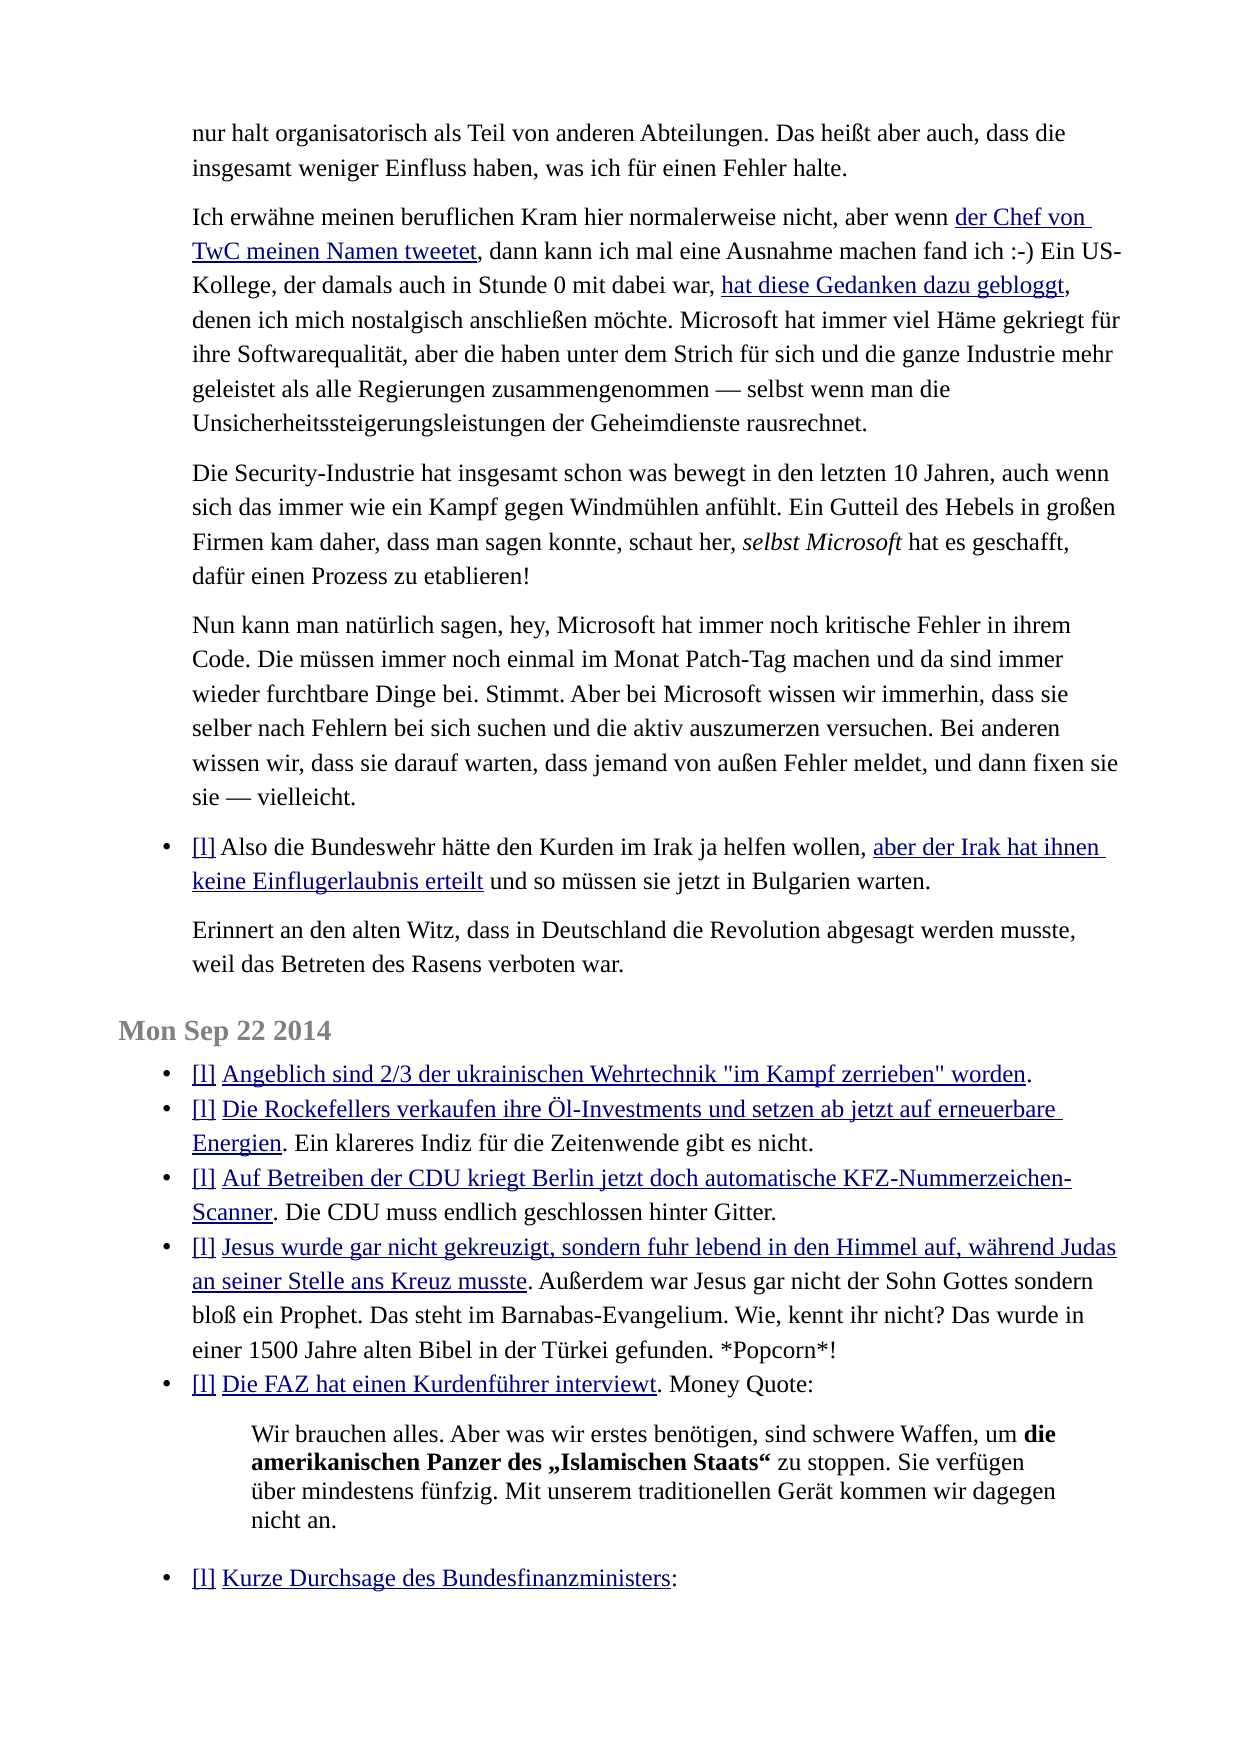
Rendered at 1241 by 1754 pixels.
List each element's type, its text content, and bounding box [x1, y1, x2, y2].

list Erinnert an den alten Witz, dass in Deutschland die Revolution abgesagt werden musste, weil das Betreten des Rasens verboten war. [162, 915, 1122, 978]
list Nun kann man natürlich sagen, hey, Microsoft hat immer noch kritische Fehler in ihrem Code. Die müssen immer noch einmal im Monat Patch-Tag machen und da sind immer wieder furchtbare Dinge bei. Stimmt. Aber bei Microsoft wissen wir immerhin, dass sie selber nach Fehlern bei sich suchen und die aktiv auszumerzen versuchen. Bei anderen wissen wir, dass sie darauf warten, dass jemand von außen Fehler meldet, und dann fixen sie sie — vielleicht. [162, 610, 1122, 811]
list [l] Die Rockefellers verkaufen ihre Öl-Investments und setzen ab jetzt auf erneuerbare Energien. Ein klareres Indiz für die Zeitenwende gibt es nicht. [162, 1094, 1122, 1157]
list [l] Auf Betreiben der CDU kriegt Berlin jetzt doch automatische KFZ-Nummerzeichen-Scanner. Die CDU muss endlich geschlossen hinter Gitter. [162, 1163, 1122, 1226]
list Wir brauchen alles. Aber was wir erstes benötigen, sind schwere Waffen, um die amerikanischen Panzer des „Islamischen Staats“ zu stoppen. Sie verfügen über mindestens fünfzig. Mit unserem traditionellen Gerät kommen wir dagegen nicht an. [221, 1419, 1063, 1534]
list nur halt organisatorisch als Teil von anderen Abteilungen. Das heißt aber auch, dass die insgesamt weniger Einfluss haben, was ich für einen Fehler halte. [162, 118, 1122, 181]
list [l] Kurze Durchsage des Bundesfinanzministers: [162, 1563, 1122, 1592]
list [l] Jesus wurde gar nicht gekreuzigt, sondern fuhr lebend in den Himmel auf, während Judas an seiner Stelle ans Kreuz musste. Außerdem war Jesus gar nicht der Sohn Gottes sondern bloß ein Prophet. Das steht im Barnabas-Evangelium. Wie, kennt ihr nicht? Das wurde in einer 1500 Jahre alten Bibel in der Türkei gefunden. *Popcorn*! [162, 1232, 1122, 1364]
subtitle Mon Sep 22 2014 [118, 1013, 1122, 1047]
list [l] Also die Bundeswehr hätte den Kurden im Irak ja helfen wollen, aber der Irak hat ihnen keine Einflugerlaubnis erteilt und so müssen sie jetzt in Bulgarien warten. [162, 832, 1122, 895]
list [l] Die FAZ hat einen Kurdenführer interviewt. Money Quote: [162, 1369, 1122, 1398]
list [l] Angeblich sind 2/3 der ukrainischen Wehrtechnik "im Kampf zerrieben" worden. [162, 1059, 1122, 1088]
list Ich erwähne meinen beruflichen Kram hier normalerweise nicht, aber wenn der Chef von TwC meinen Namen tweetet, dann kann ich mal eine Ausnahme machen fand ich :-) Ein US-Kollege, der damals auch in Stunde 0 mit dabei war, hat diese Gedanken dazu gebloggt, denen ich mich nostalgisch anschließen möchte. Microsoft hat immer viel Häme gekriegt für ihre Softwarequalität, aber die haben unter dem Strich für sich und die ganze Industrie mehr geleistet als alle Regierungen zusammengenommen — selbst wenn man die Unsicherheitssteigerungsleistungen der Geheimdienste rausrechnet. [162, 202, 1122, 437]
list Die Security-Industrie hat insgesamt schon was bewegt in den letzten 10 Jahren, auch wenn sich das immer wie ein Kampf gegen Windmühlen anfühlt. Ein Gutteil des Hebels in großen Firmen kam daher, dass man sagen konnte, schaut her, selbst Microsoft hat es geschafft, dafür einen Prozess zu etablieren! [162, 458, 1122, 590]
